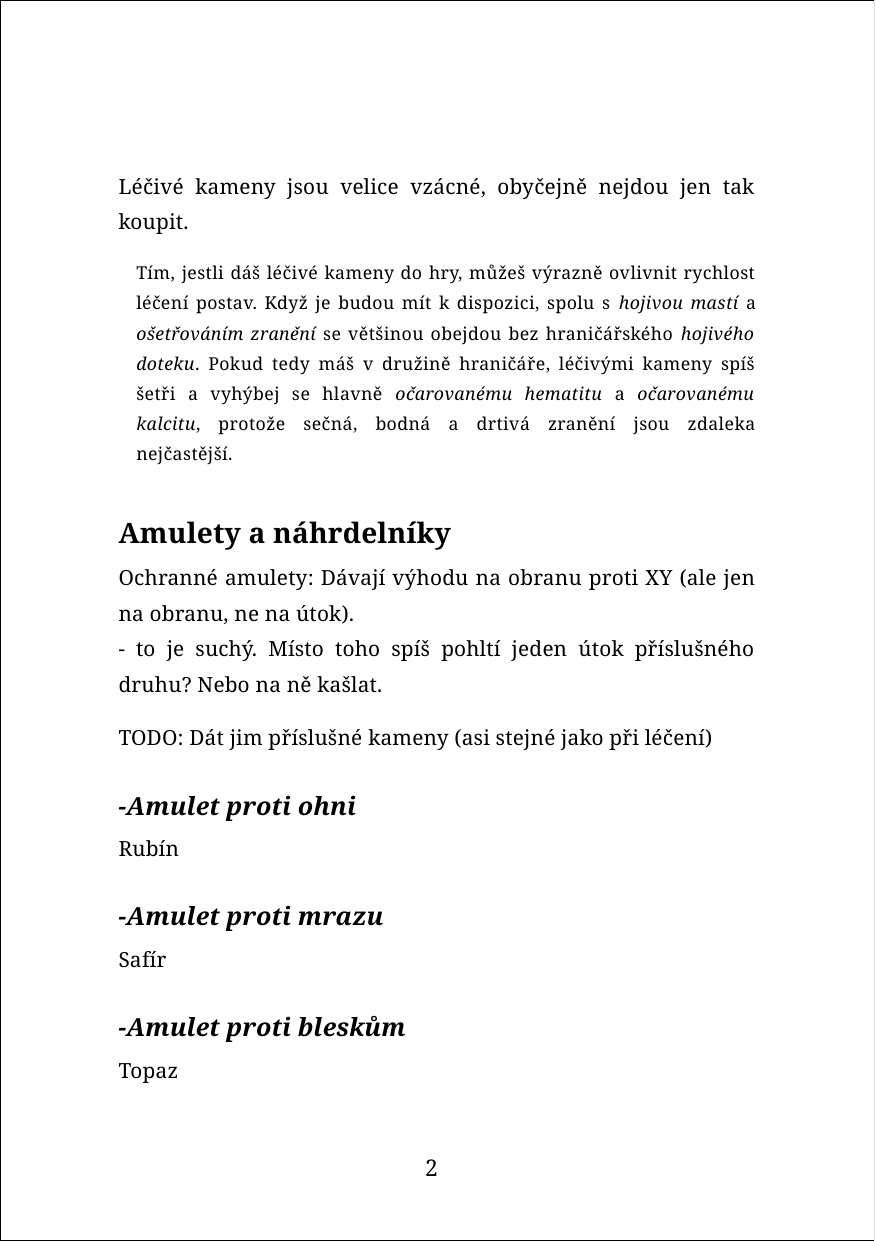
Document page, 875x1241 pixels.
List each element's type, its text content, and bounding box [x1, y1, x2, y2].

subtitle -Amulet proti mrazu [118, 899, 756, 933]
subtitle Amulety a náhrdelníky [118, 513, 756, 552]
text Topaz [118, 1056, 756, 1084]
subtitle -Amulet proti bleskům [118, 1010, 756, 1044]
text Ochranné amulety: Dávají výhodu na obranu proti XY (ale jen na obranu, ne na útok). - to je suchý. Místo toho spíš pohltí jeden útok příslušného druhu? Nebo na ně kašlat. [118, 563, 756, 698]
text Tím, jestli dáš léčivé kameny do hry, můžeš výrazně ovlivnit rychlost léčení postav. Když je budou mít k dispozici, spolu s hojivou mastí a ošetřováním zranění se většinou obejdou bez hraničářského hojivého doteku. Pokud tedy máš v družině hraničáře, léčivými kameny spíš šetři a vyhýbej se hlavně očarovanému hematitu a očarovanému kalcitu, protože sečná, bodná a drtivá zranění jsou zdaleka nejčastější. [136, 261, 756, 466]
subtitle -Amulet proti ohni [118, 788, 756, 822]
text TODO: Dát jim příslušné kameny (asi stejné jako při léčení) [118, 723, 756, 752]
text Safír [118, 945, 756, 973]
text Léčivé kameny jsou velice vzácné, obyčejně nejdou jen tak koupit. [118, 172, 756, 236]
text Rubín [118, 834, 756, 862]
